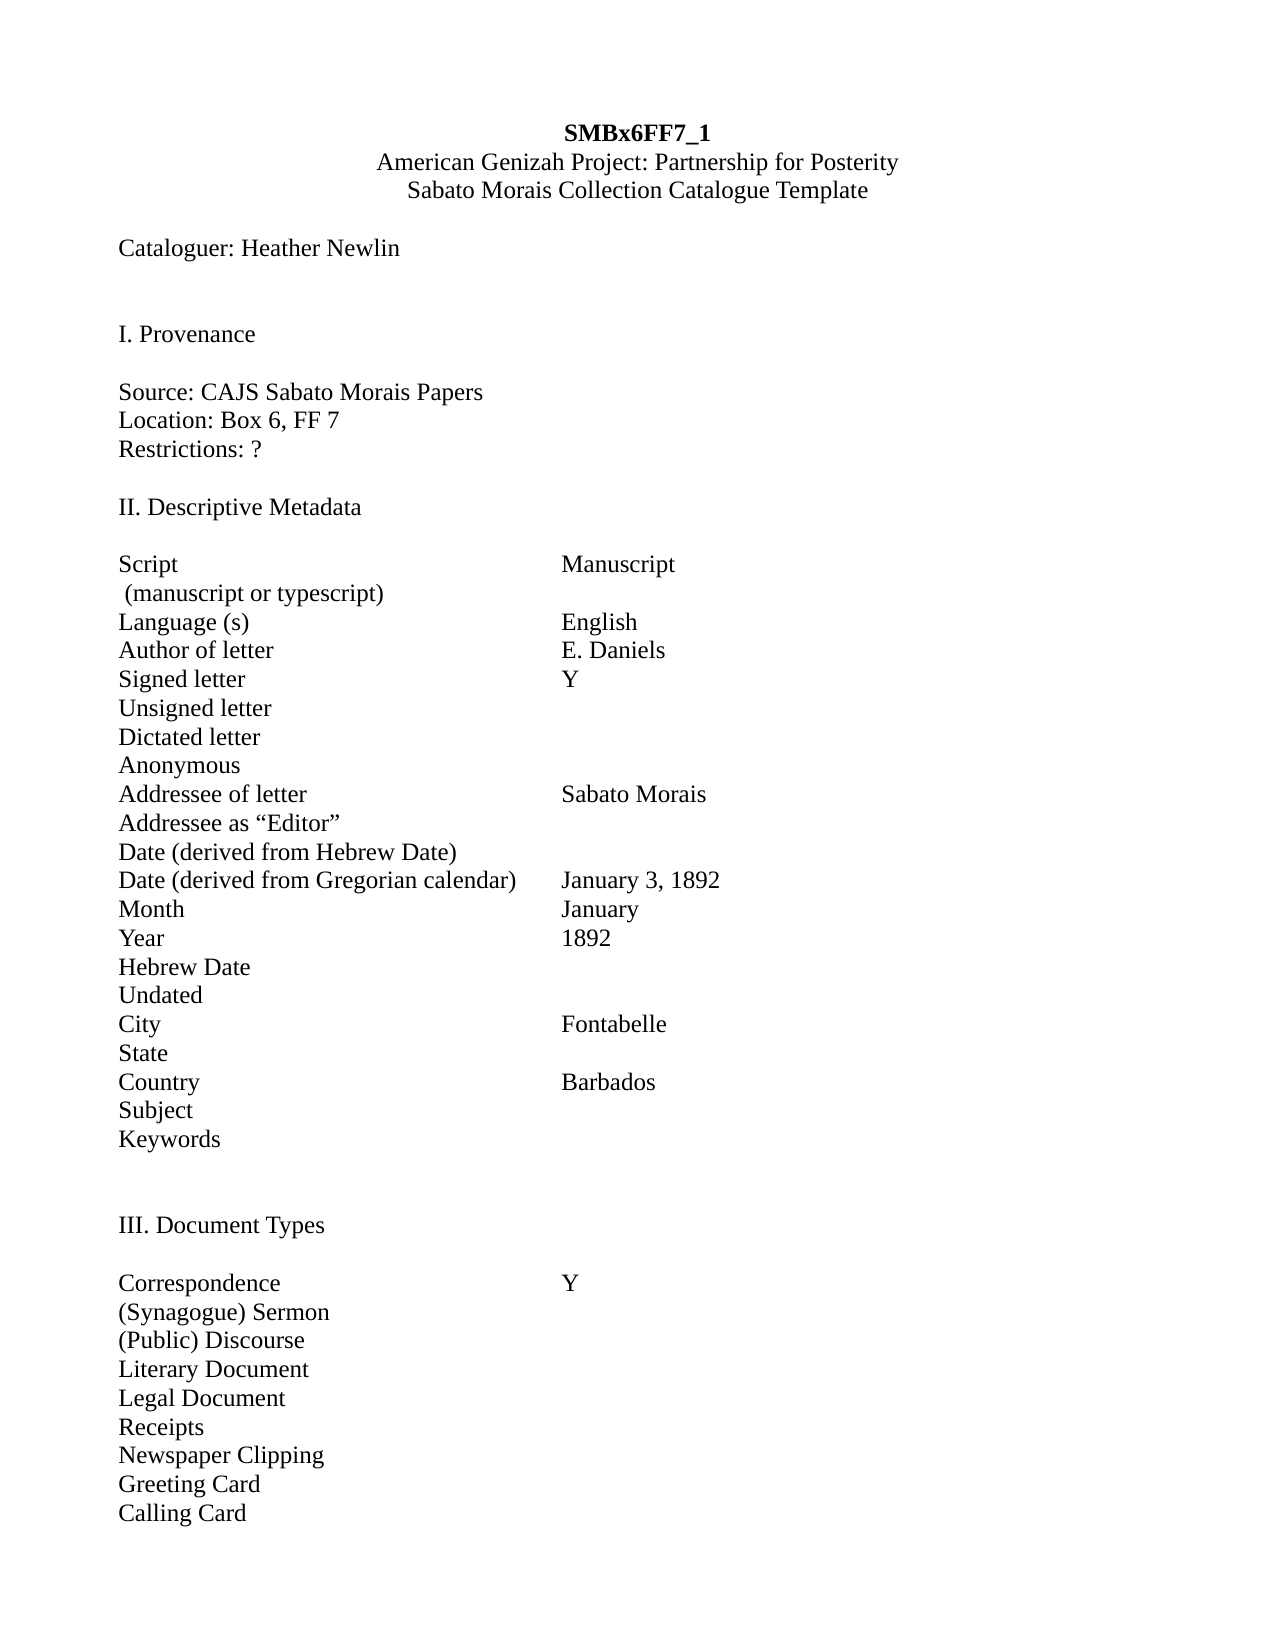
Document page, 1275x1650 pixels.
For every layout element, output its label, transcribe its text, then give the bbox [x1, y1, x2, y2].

text Newspaper Clipping [118, 1441, 1157, 1469]
text Location: Box 6, FF 7 [118, 406, 1157, 434]
text Date (derived from Hebrew Date) [118, 837, 1157, 866]
text Addressee of letter Sabato Morais [118, 779, 1157, 808]
text Literary Document [118, 1354, 1157, 1383]
text Undated [118, 981, 1157, 1009]
text Date (derived from Gregorian calendar) January 3, 1892 [118, 866, 1157, 894]
text Greeting Card [118, 1469, 1157, 1498]
text (manuscript or typescript) [118, 578, 1157, 607]
text (Public) Discourse [118, 1326, 1157, 1354]
text Calling Card [118, 1498, 1157, 1527]
text Script Manuscript [118, 549, 1157, 578]
text Author of letter E. Daniels [118, 636, 1157, 664]
text State [118, 1038, 1157, 1067]
text Signed letter Y [118, 664, 1157, 693]
text III. Document Types [118, 1211, 1157, 1239]
text SMBx6FF7_1 [118, 118, 1157, 147]
text Restrictions: ? [118, 434, 1157, 463]
text Year 1892 [118, 923, 1157, 952]
text American Genizah Project: Partnership for Posterity [118, 147, 1157, 176]
text City Fontabelle [118, 1009, 1157, 1038]
text Addressee as “Editor” [118, 808, 1157, 837]
text Keywords [118, 1124, 1157, 1153]
text Unsigned letter [118, 693, 1157, 722]
text Language (s) English [118, 607, 1157, 636]
text Correspondence Y [118, 1268, 1157, 1297]
text (Synagogue) Sermon [118, 1297, 1157, 1326]
text Country Barbados [118, 1067, 1157, 1096]
text Dictated letter [118, 722, 1157, 751]
text Hebrew Date [118, 952, 1157, 981]
text Month January [118, 894, 1157, 923]
text Anonymous [118, 751, 1157, 779]
text II. Descriptive Metadata [118, 492, 1157, 521]
text Sabato Morais Collection Catalogue Template [118, 176, 1157, 204]
text Cataloguer: Heather Newlin [118, 233, 1157, 262]
text I. Provenance [118, 319, 1157, 348]
text Source: CAJS Sabato Morais Papers [118, 377, 1157, 406]
text Subject [118, 1096, 1157, 1124]
text Receipts [118, 1412, 1157, 1441]
text Legal Document [118, 1383, 1157, 1412]
